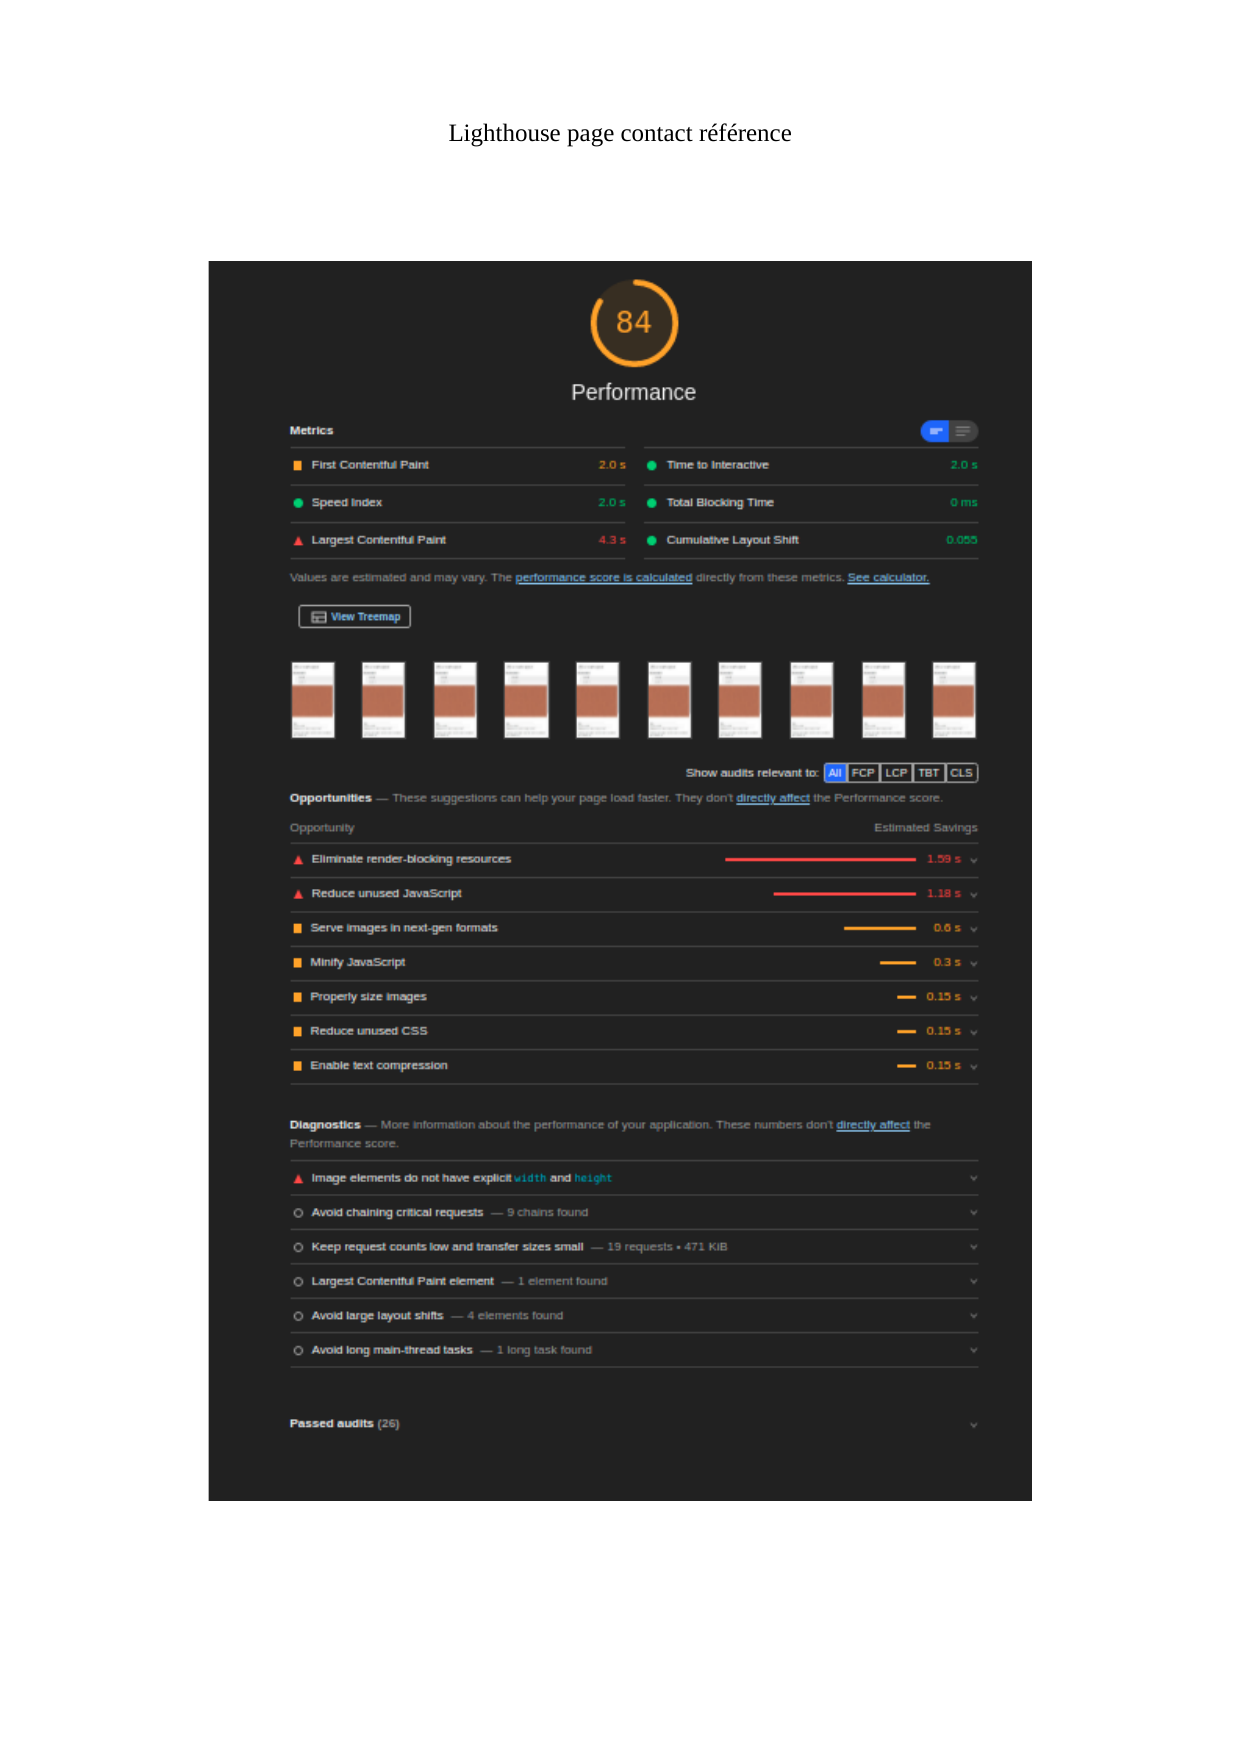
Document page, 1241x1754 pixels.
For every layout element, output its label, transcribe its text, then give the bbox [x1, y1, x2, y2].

text Lighthouse page contact référence [118, 118, 1122, 147]
picture [208, 261, 1032, 1501]
